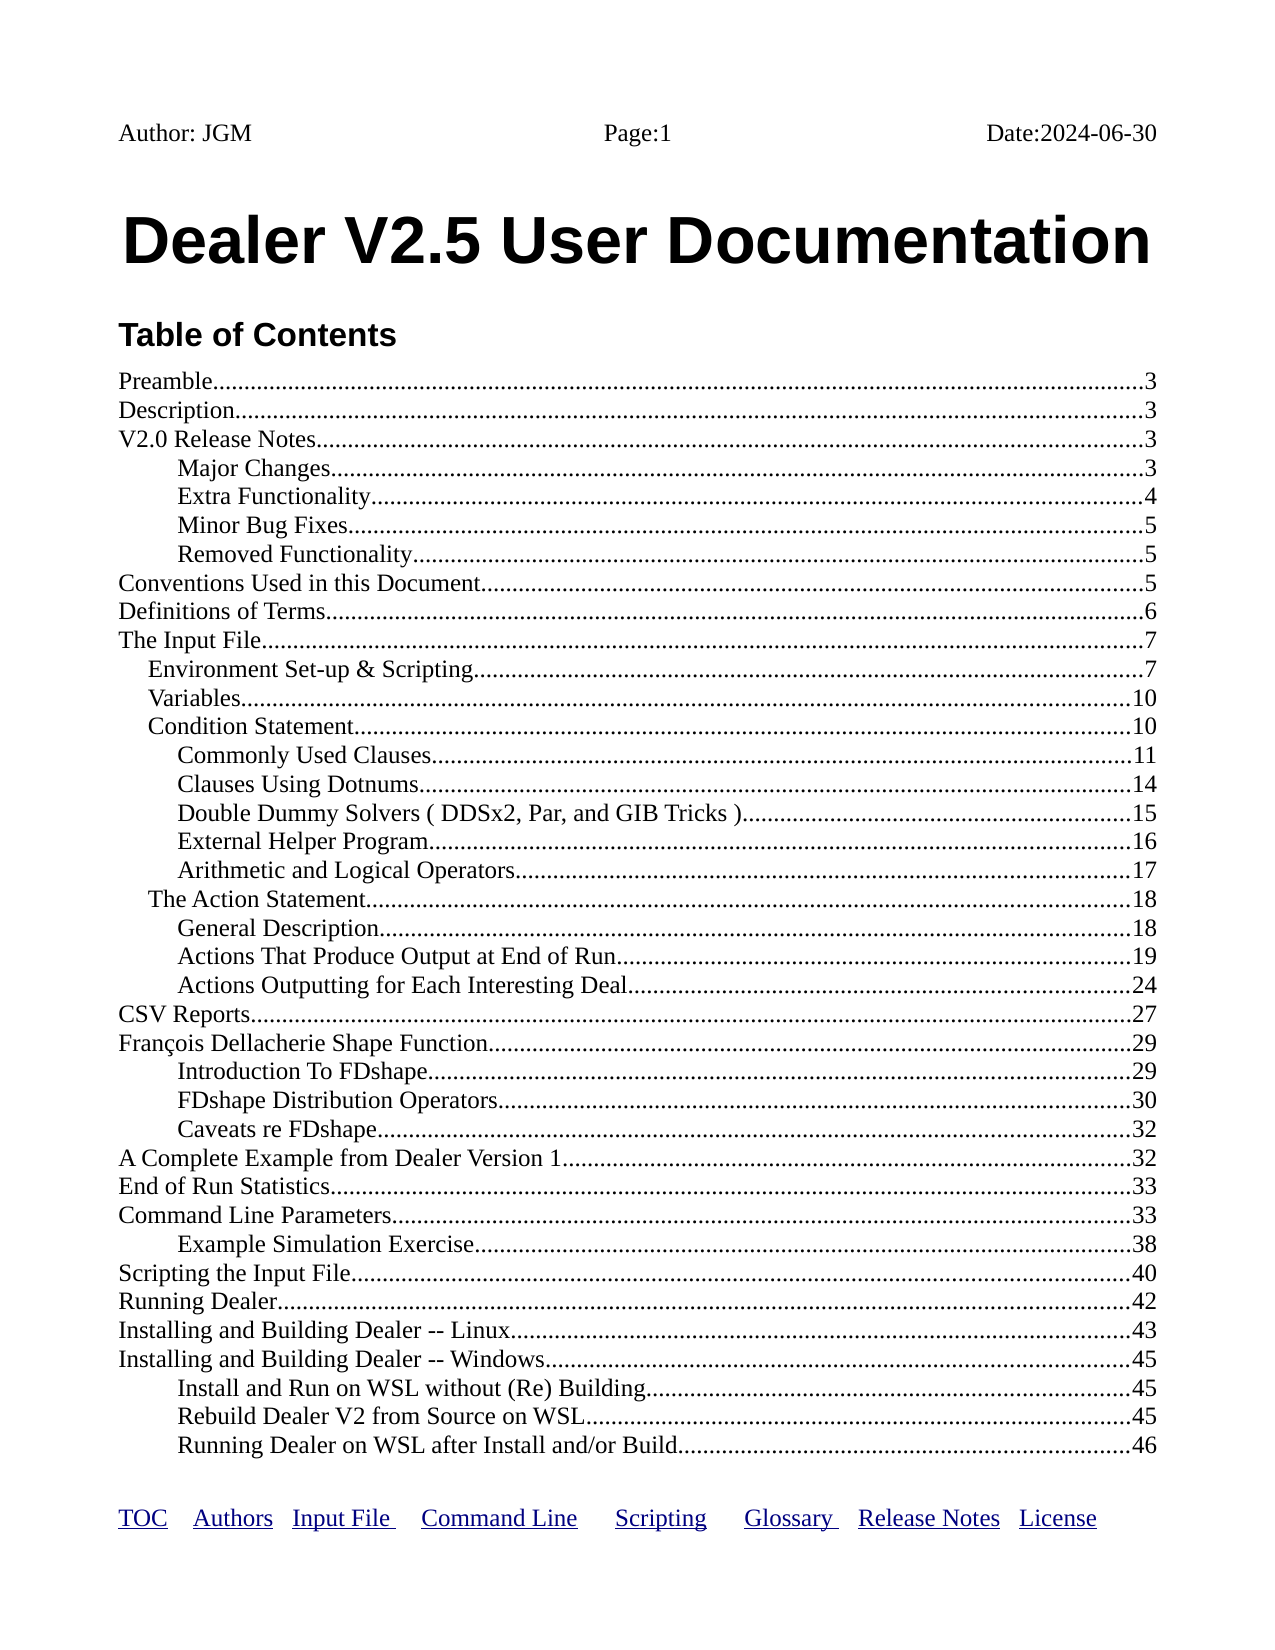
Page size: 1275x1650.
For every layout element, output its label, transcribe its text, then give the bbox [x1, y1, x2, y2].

text Install and Run on WSL without (Re) Building 45 [177, 1373, 1157, 1401]
text A Complete Example from Dealer Version 1 32 [118, 1143, 1157, 1171]
text Actions Outputting for Each Interesting Deal 24 [177, 970, 1157, 999]
text The Action Statement 18 [148, 884, 1157, 913]
text Scripting the Input File 40 [118, 1258, 1157, 1286]
text Caveats re FDshape 32 [177, 1114, 1157, 1143]
text François Dellacherie Shape Function 29 [118, 1028, 1157, 1056]
text Rebuild Dealer V2 from Source on WSL 45 [177, 1401, 1157, 1430]
text Variables 10 [148, 683, 1157, 711]
text Environment Set-up & Scripting 7 [148, 654, 1157, 683]
text External Helper Program 16 [177, 826, 1157, 855]
text Minor Bug Fixes 5 [177, 510, 1157, 539]
text FDshape Distribution Operators 30 [177, 1085, 1157, 1114]
text V2.0 Release Notes 3 [118, 424, 1157, 453]
text Removed Functionality 5 [177, 539, 1157, 568]
text Condition Statement 10 [148, 711, 1157, 740]
text Clauses Using Dotnums 14 [177, 769, 1157, 798]
subtitle Table of Contents [118, 316, 1157, 354]
text Running Dealer 42 [118, 1286, 1157, 1315]
text Example Simulation Exercise 38 [177, 1229, 1157, 1258]
text Conventions Used in this Document 5 [118, 568, 1157, 596]
text Major Changes 3 [177, 453, 1157, 481]
text Running Dealer on WSL after Install and/or Build 46 [177, 1430, 1157, 1459]
text Description 3 [118, 395, 1157, 424]
text Installing and Building Dealer -- Linux 43 [118, 1315, 1157, 1344]
text Double Dummy Solvers ( DDSx2, Par, and GIB Tricks ) 15 [177, 798, 1157, 826]
text General Description 18 [177, 913, 1157, 941]
text Preamble 3 [118, 366, 1157, 395]
text Command Line Parameters 33 [118, 1200, 1157, 1229]
title Dealer V2.5 User Documentation [118, 201, 1157, 278]
text The Input File 7 [118, 625, 1157, 654]
text CSV Reports 27 [118, 999, 1157, 1028]
text Extra Functionality 4 [177, 481, 1157, 510]
text Introduction To FDshape 29 [177, 1056, 1157, 1085]
text End of Run Statistics 33 [118, 1171, 1157, 1200]
text Actions That Produce Output at End of Run 19 [177, 941, 1157, 970]
text Arithmetic and Logical Operators 17 [177, 855, 1157, 884]
text Installing and Building Dealer -- Windows 45 [118, 1344, 1157, 1373]
text Definitions of Terms 6 [118, 596, 1157, 625]
text Commonly Used Clauses 11 [177, 740, 1157, 769]
